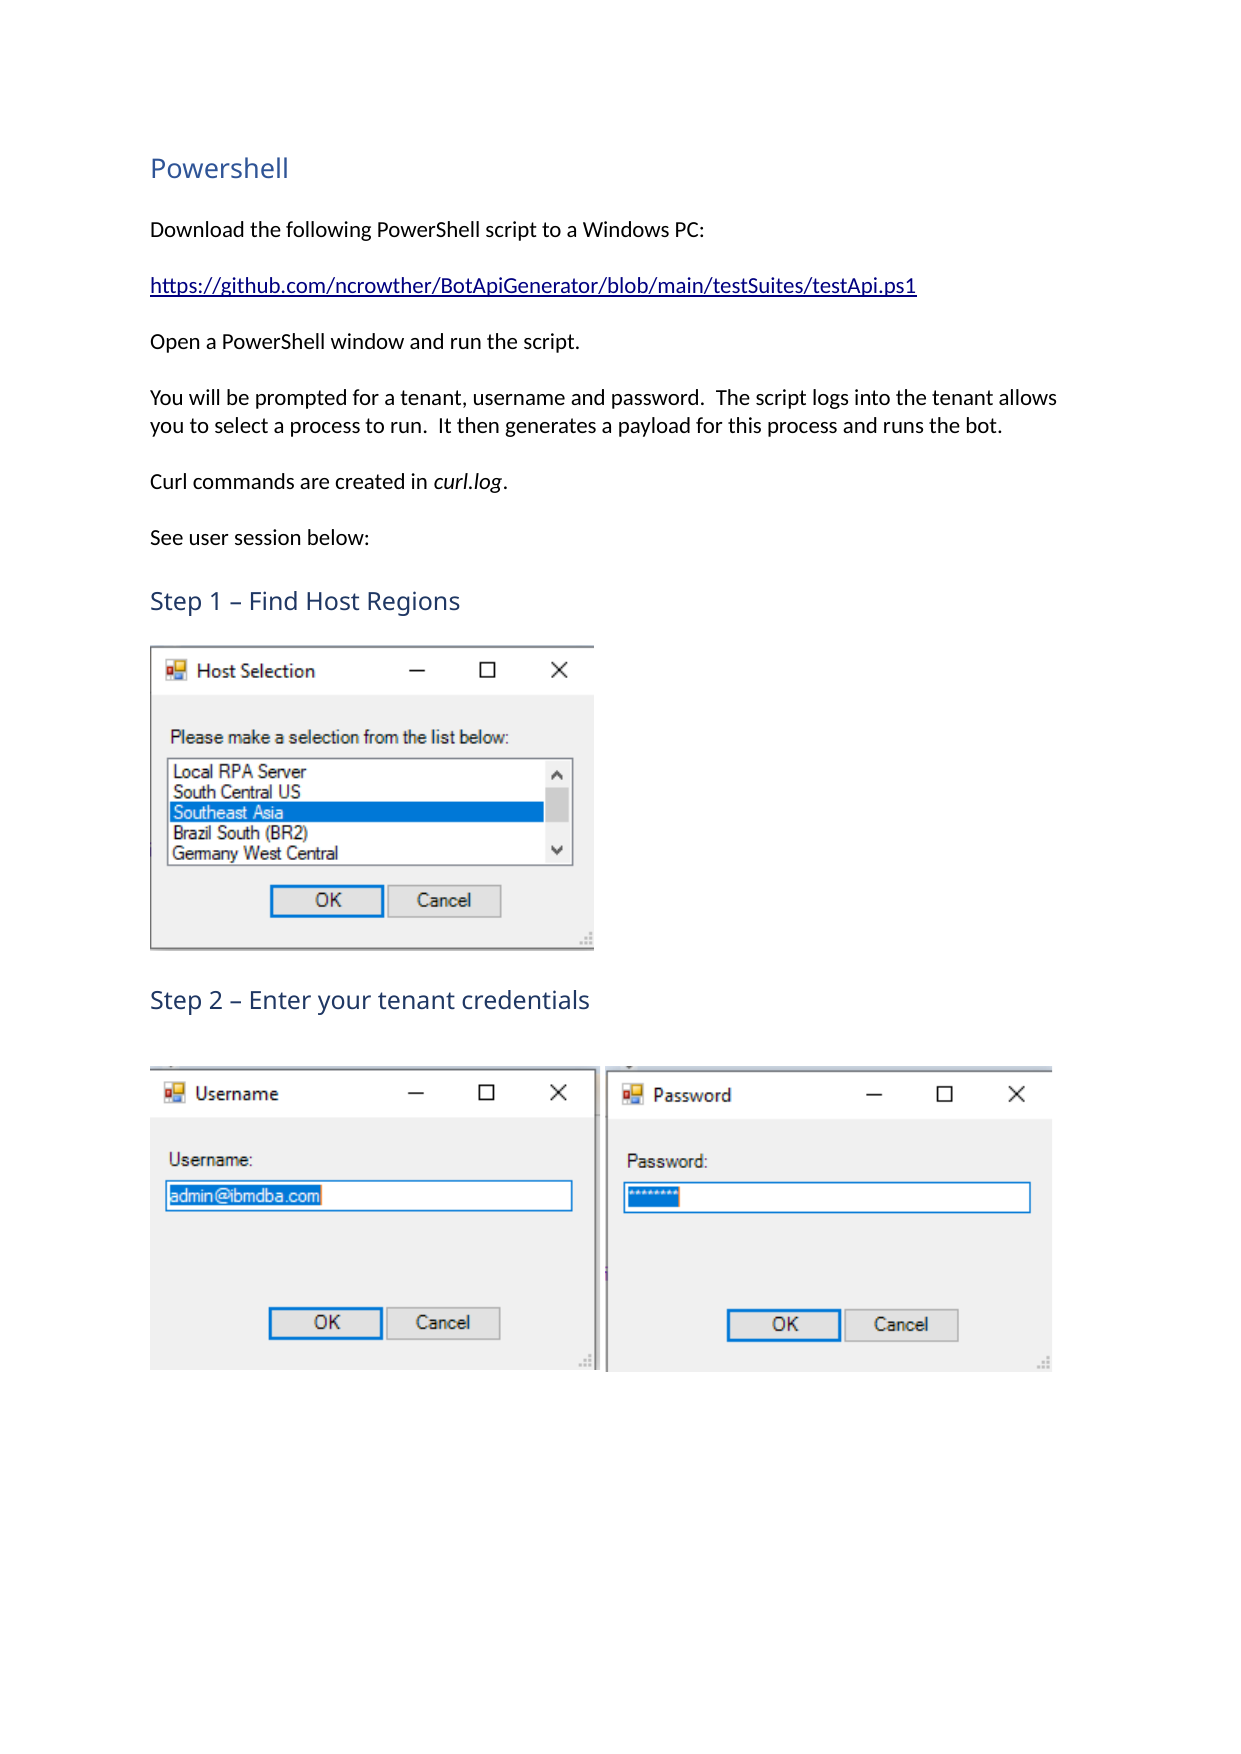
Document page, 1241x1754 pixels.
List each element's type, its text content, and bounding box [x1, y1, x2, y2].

subtitle Powershell [150, 150, 1090, 187]
subtitle Step 2 – Enter your tenant credentials [150, 982, 1090, 1016]
text https://github.com/ncrowther/BotApiGenerator/blob/main/testSuites/testApi.ps1 [150, 271, 1090, 299]
subtitle Step 1 – Find Host Regions [150, 583, 1090, 617]
text Download the following PowerShell script to a Windows PC: [150, 215, 1090, 243]
text You will be prompted for a tenant, username and password. The script logs into the tenant allows you to select a process to run. It then generates a payload for this process and runs the bot. [150, 383, 1090, 439]
text See user session below: [150, 523, 1090, 551]
text Curl commands are created in curl.log. [150, 467, 1090, 495]
text Open a PowerShell window and run the script. [150, 327, 1090, 355]
